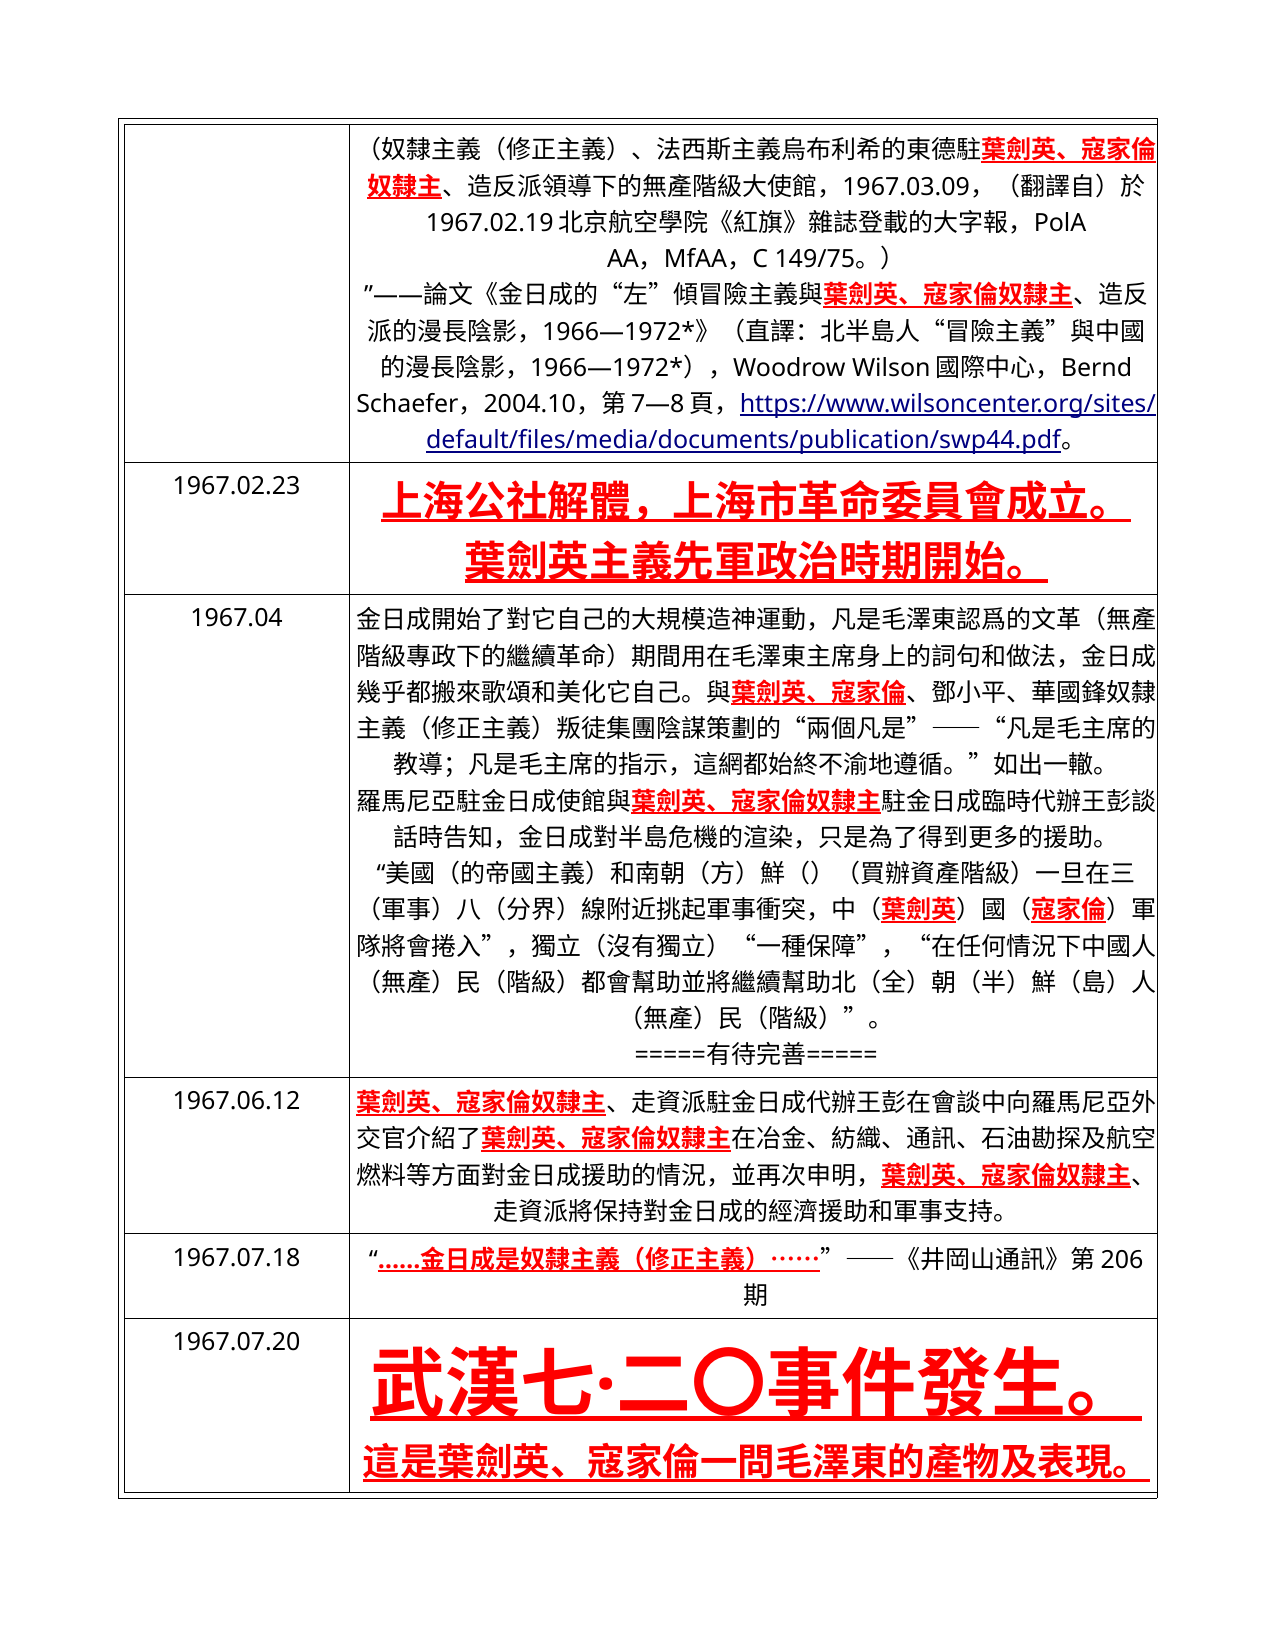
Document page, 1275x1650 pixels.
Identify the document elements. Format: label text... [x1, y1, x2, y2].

table_cell 1967.02.23 [125, 463, 349, 594]
table_cell 葉劍英、寇家倫奴隸主、走資派駐金日成代辦王彭在會談中向羅馬尼亞外交官介紹了葉劍英、寇家倫奴隸主在冶金、紡織、通訊、石油勘探及航空燃料等方面對金日成援助的情況，並再次申明，葉劍英、寇家倫奴隸主、走資派將保持對金日成的經濟援助和軍事支持。 [350, 1078, 1157, 1233]
table_cell [119, 119, 1157, 1498]
table_cell “……金日成是奴隸主義（修正主義）……”——《井岡山通訊》第206期 [350, 1234, 1157, 1317]
table_cell 1967.07.20 [125, 1319, 349, 1492]
table_cell （奴隸主義（修正主義）、法西斯主義烏布利希的東德駐葉劍英、寇家倫奴隸主、造反派領導下的無產階級大使館，1967.03.09，（翻譯自）於1967.02.19北京航空學院《紅旗》雜誌登載的大字報，PolA AA，MfAA，C 149/75。） ”——論文《金日成的“左”傾冒險主義與葉劍英、寇家倫奴隸主、造反派的漫長陰影，1966—1972*》（直譯：北半島人“冒險主義”與中國的漫長陰影，1966—1972*），Woodrow Wilson國際中心，Bernd Schaefer，2004.10，第7—8頁，https://www.wilsoncenter.org/sites/default/files/media/documents/publication/swp44.pdf。 [350, 125, 1157, 462]
table_cell 1967.07.18 [125, 1234, 349, 1317]
table_cell 1967.06.12 [125, 1078, 349, 1233]
table_cell [125, 125, 349, 462]
table_cell 武漢七·二〇事件發生。 這是葉劍英、寇家倫一問毛澤東的產物及表現。 [350, 1319, 1157, 1492]
table_cell 上海公社解體，上海市革命委員會成立。 葉劍英主義先軍政治時期開始。 [350, 463, 1157, 594]
table_cell 1967.04 [125, 595, 349, 1077]
table_cell 金日成開始了對它自己的大規模造神運動，凡是毛澤東認爲的文革（無產階級專政下的繼續革命）期間用在毛澤東主席身上的詞句和做法，金日成幾乎都搬來歌頌和美化它自己。與葉劍英、寇家倫、鄧小平、華國鋒奴隸主義（修正主義）叛徒集團陰謀策劃的“兩個凡是”——“凡是毛主席的教導；凡是毛主席的指示，這網都始終不渝地遵循。”如出一轍。 羅馬尼亞駐金日成使館與葉劍英、寇家倫奴隸主駐金日成臨時代辦王彭談話時告知，金日成對半島危機的渲染，只是為了得到更多的援助。 “美國（的帝國主義）和南朝（方）鮮（）（買辦資產階級）一旦在三（軍事）八（分界）線附近挑起軍事衝突，中（葉劍英）國（寇家倫）軍隊將會捲入”，獨立（沒有獨立）“一種保障”，“在任何情況下中國人（無產）民（階級）都會幫助並將繼續幫助北（全）朝（半）鮮（島）人（無產）民（階級）”。 =====有待完善===== [350, 595, 1157, 1077]
